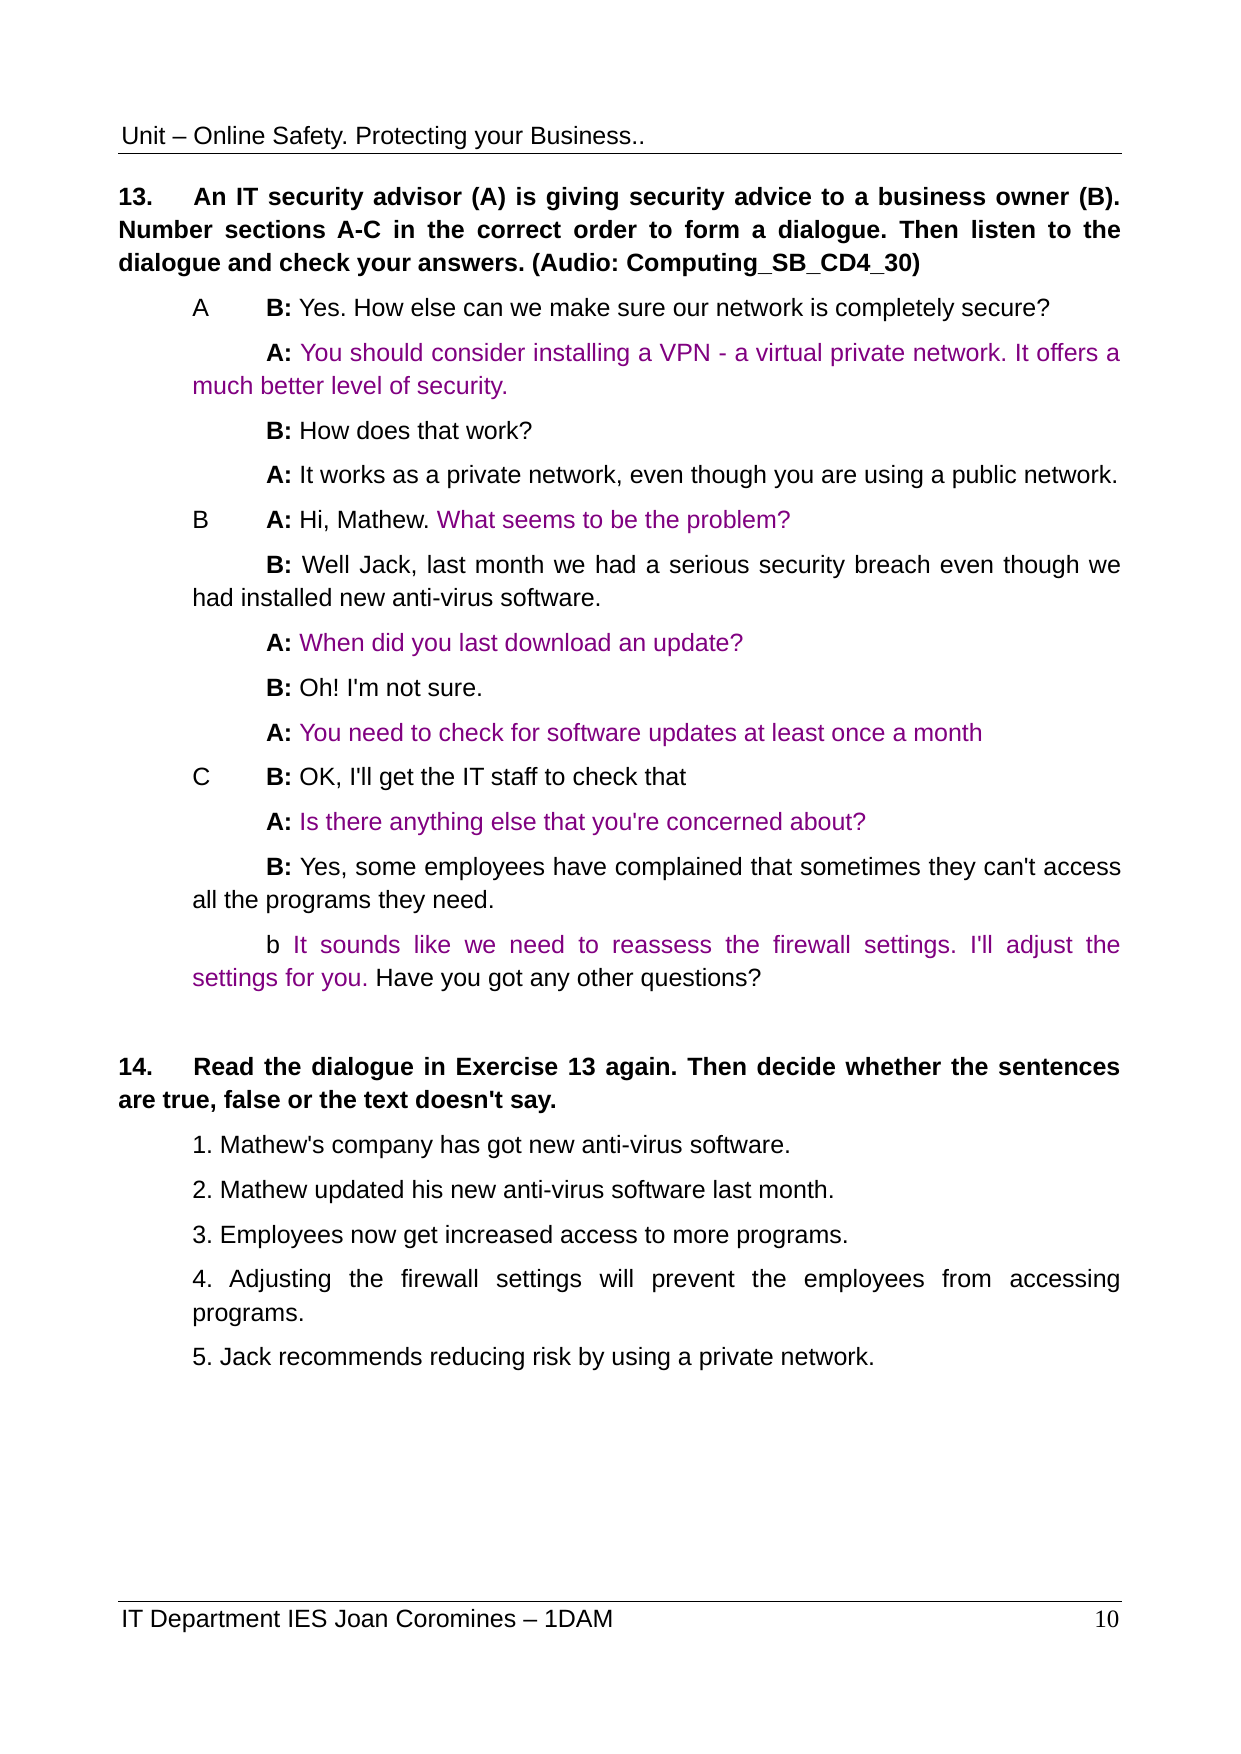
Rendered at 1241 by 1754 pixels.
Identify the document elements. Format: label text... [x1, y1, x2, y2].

text B A: Hi, Mathew. What seems to be the problem? [192, 505, 1122, 534]
text A: It works as a private network, even though you are using a public network. [192, 461, 1122, 489]
text 5. Jack recommends reducing risk by using a private network. [192, 1342, 1122, 1371]
text B: Well Jack, last month we had a serious security breach even though we had installed new anti-virus software. [192, 550, 1122, 612]
text A: You need to check for software updates at least once a month [192, 717, 1122, 746]
list Read the dialogue in Exercise 13 again. Then decide whether the sentences are true, false or the text doesn't say. [118, 1052, 1122, 1114]
text 3. Employees now get increased access to more programs. [192, 1220, 1122, 1248]
list An IT security advisor (A) is giving security advice to a business owner (B). Number sections A-C in the correct order to form a dialogue. Then listen to the dialogue and check your answers. (Audio: Computing_SB_CD4_30) [118, 182, 1122, 277]
text B: Yes, some employees have complained that sometimes they can't access all the programs they need. [192, 852, 1122, 914]
text 1. Mathew's company has got new anti-virus software. [192, 1130, 1122, 1159]
text B: How does that work? [192, 416, 1122, 444]
text A: You should consider installing a VPN - a virtual private network. It offers a much better level of security. [192, 338, 1122, 400]
text C B: OK, I'll get the IT staff to check that [192, 762, 1122, 791]
text b It sounds like we need to reassess the firewall settings. I'll adjust the settings for you. Have you got any other questions? [192, 930, 1122, 991]
text A: Is there anything else that you're concerned about? [192, 807, 1122, 836]
text A B: Yes. How else can we make sure our network is completely secure? [192, 293, 1122, 322]
text A: When did you last download an update? [266, 628, 1122, 657]
text 4. Adjusting the firewall settings will prevent the employees from accessing programs. [192, 1264, 1122, 1326]
text B: Oh! I'm not sure. [192, 673, 1122, 701]
text 2. Mathew updated his new anti-virus software last month. [192, 1175, 1122, 1204]
